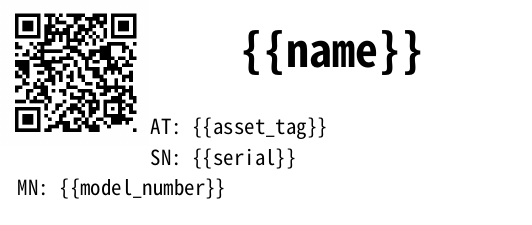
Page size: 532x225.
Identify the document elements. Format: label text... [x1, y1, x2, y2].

text SN: {{serial}} [18, 141, 514, 171]
text {{name}} [151, 14, 514, 80]
text MN: {{model_number}} [18, 171, 514, 201]
picture [0, 0, 151, 146]
text AT: {{asset_tag}} [151, 111, 514, 141]
